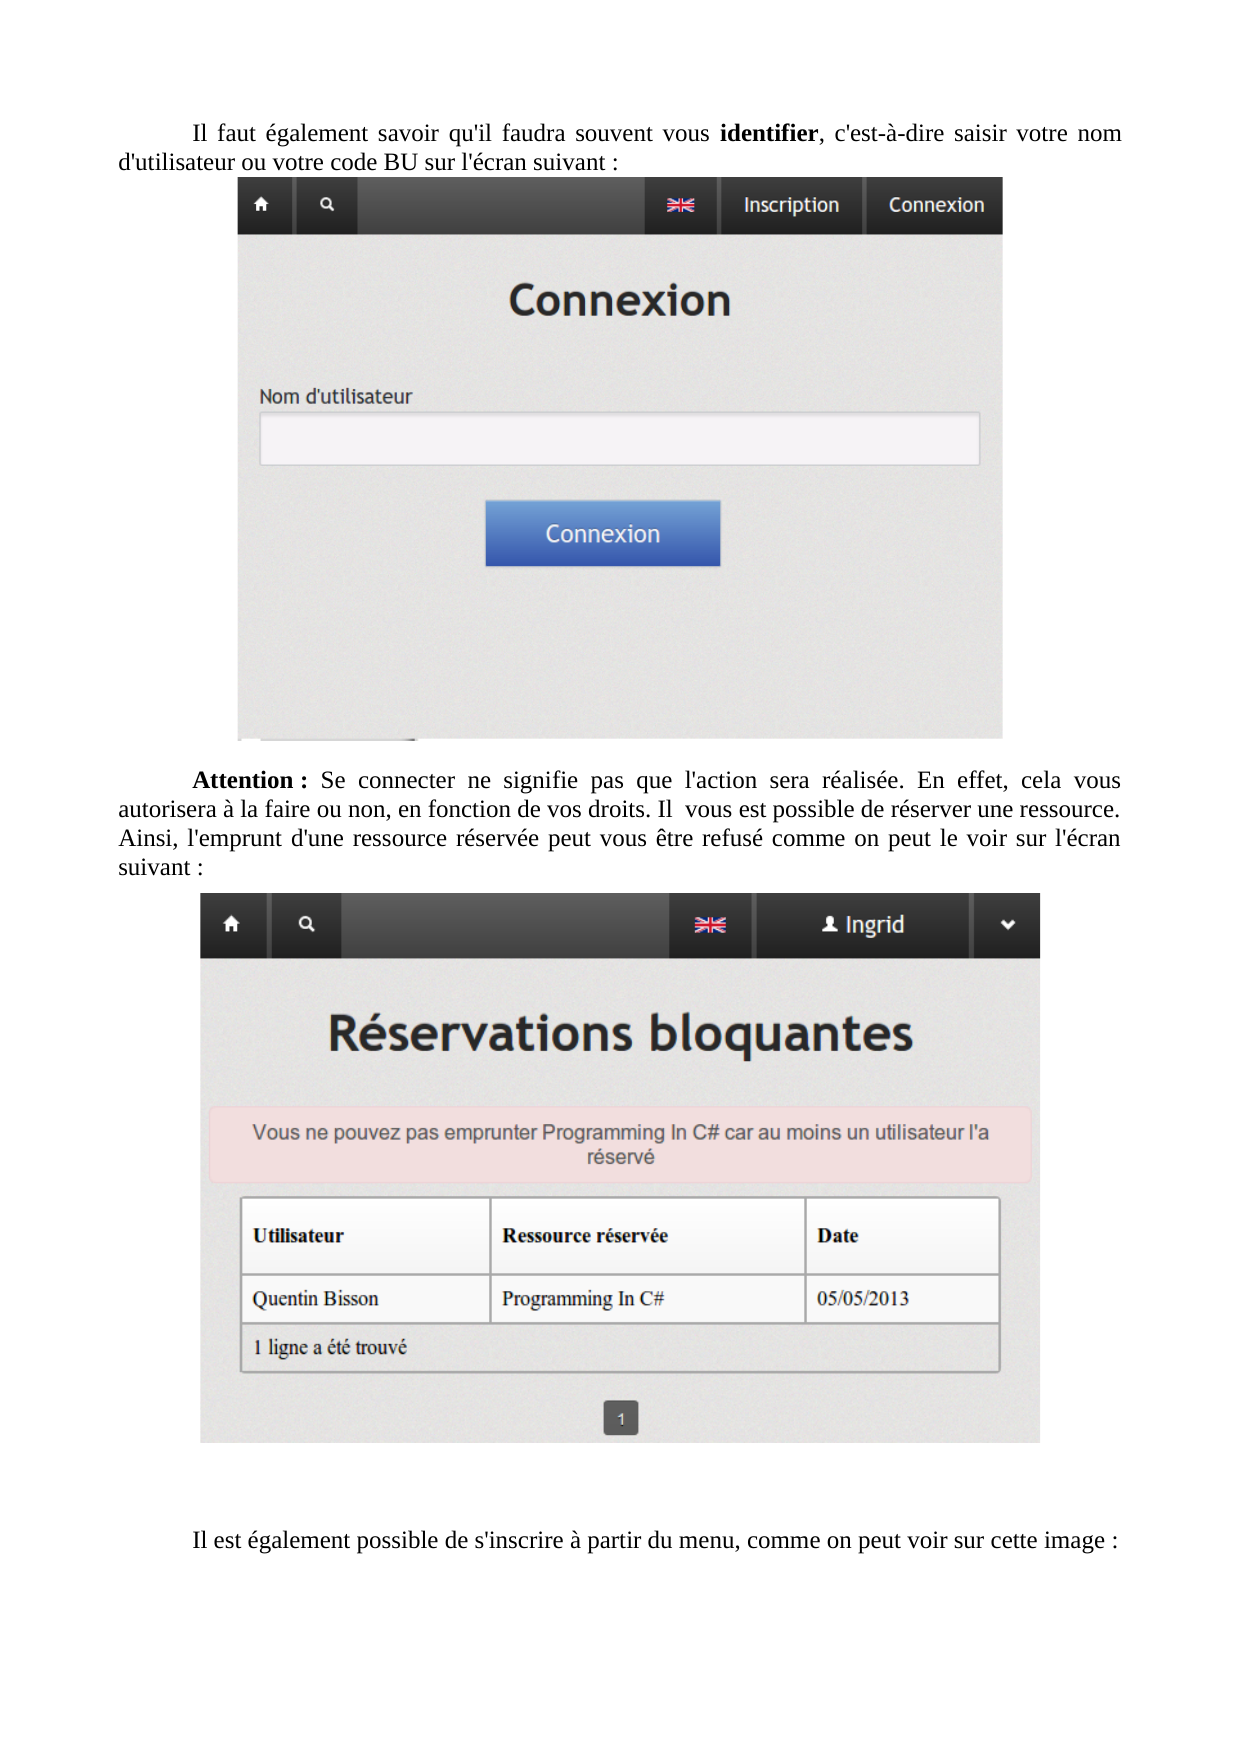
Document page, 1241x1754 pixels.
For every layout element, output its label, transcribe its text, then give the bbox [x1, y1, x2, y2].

picture [237, 177, 1003, 741]
text Attention : Se connecter ne signifie pas que l'action sera réalisée. En effet, cela vous autorisera à la faire ou non, en fonction de vos droits. Il vous est possible de réserver une ressource. Ainsi, l'emprunt d'une ressource réservée peut vous être refusé comme on peut le voir sur l'écran suivant : [118, 766, 1122, 881]
picture [200, 893, 1040, 1443]
text Il est également possible de s'inscrire à partir du menu, comme on peut voir sur cette image : [118, 1525, 1122, 1554]
text Il faut également savoir qu'il faudra souvent vous identifier, c'est-à-dire saisir votre nom d'utilisateur ou votre code BU sur l'écran suivant : [118, 118, 1122, 176]
